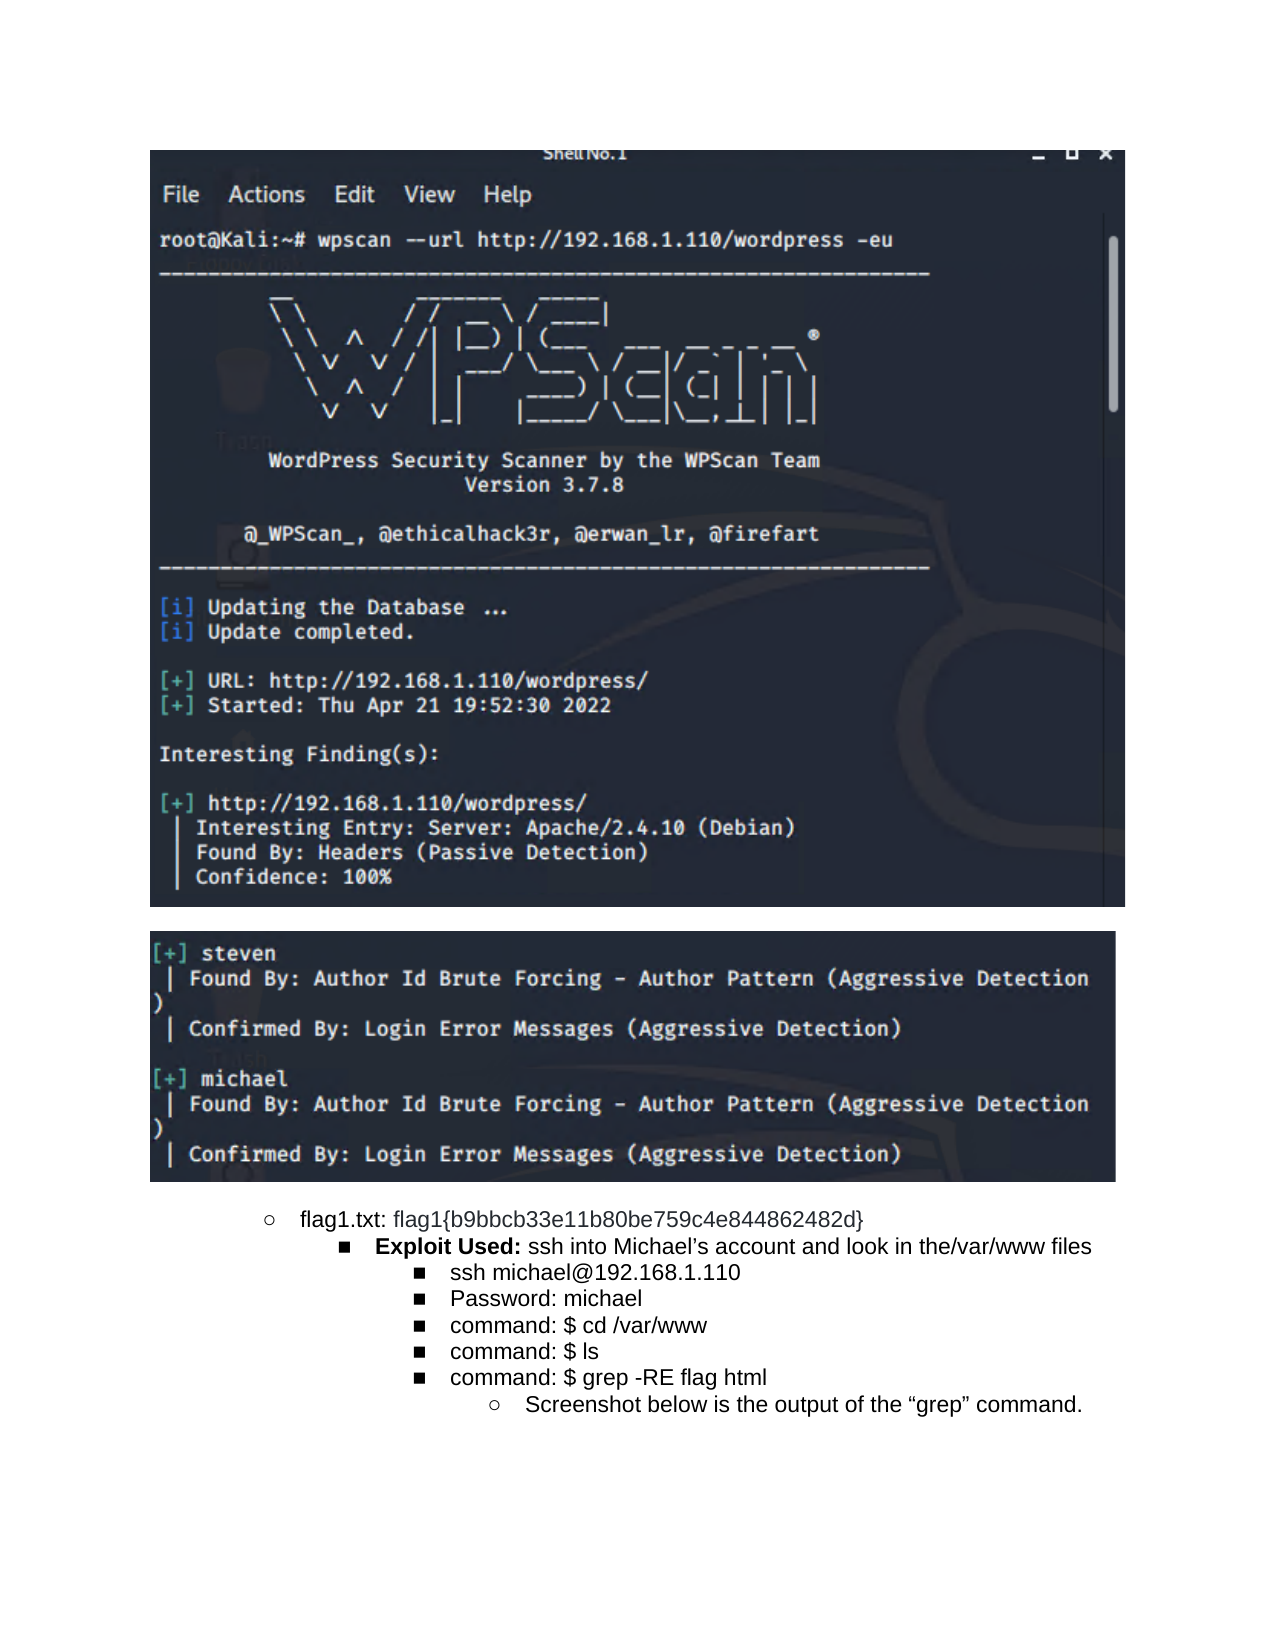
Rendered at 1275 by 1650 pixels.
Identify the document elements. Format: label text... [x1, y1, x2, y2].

picture [150, 931, 1116, 1182]
list flag1.txt: flag1{b9bbcb33e11b80be759c4e844862482d} [262, 1206, 1125, 1233]
list ssh michael@192.168.1.110 [412, 1259, 1125, 1285]
list command: $ cd /var/www [412, 1312, 1125, 1338]
list Screenshot below is the output of the “grep” command. [487, 1391, 1125, 1417]
list command: $ ls [412, 1338, 1125, 1364]
list Password: michael [412, 1285, 1125, 1312]
list command: $ grep -RE flag html [412, 1364, 1125, 1391]
picture [150, 150, 1125, 907]
list Exploit Used: ssh into Michael’s account and look in the/var/www files [337, 1233, 1125, 1259]
